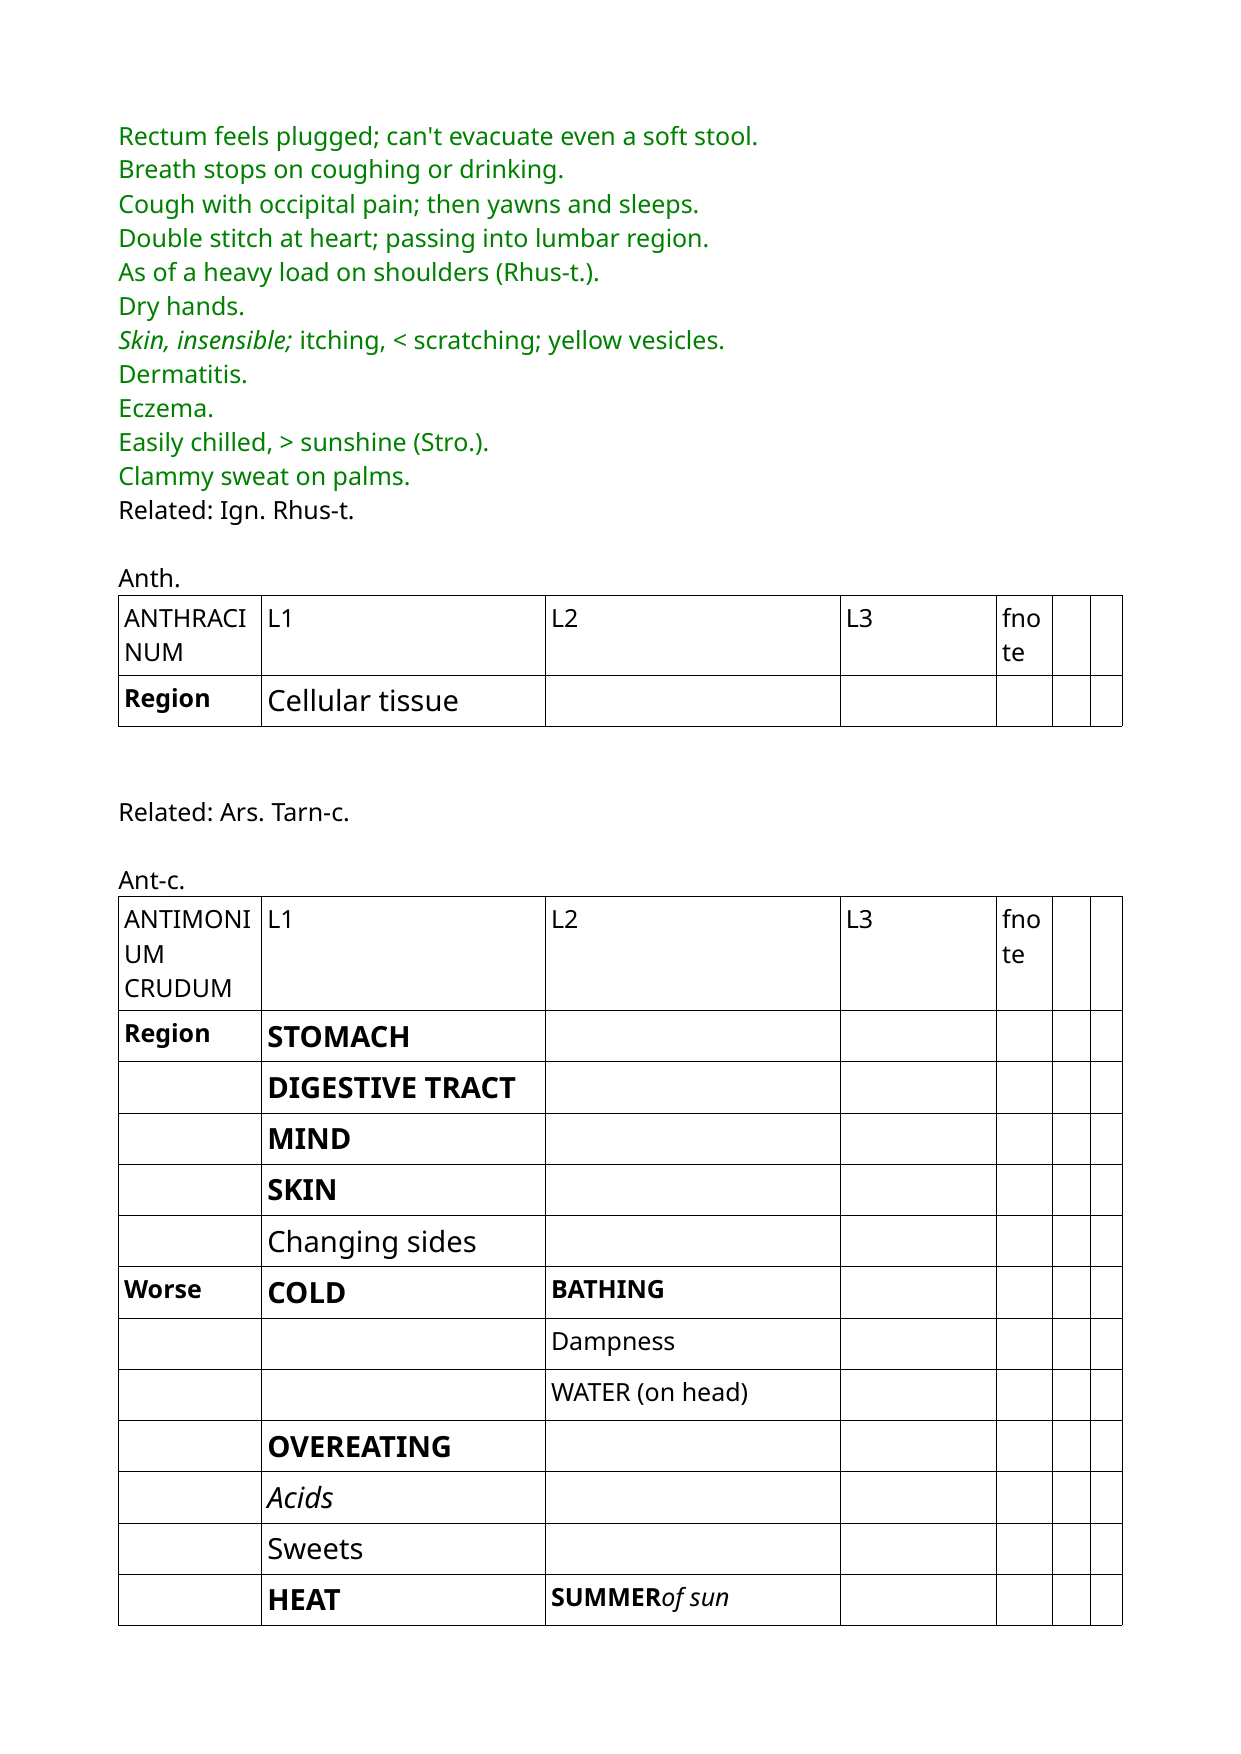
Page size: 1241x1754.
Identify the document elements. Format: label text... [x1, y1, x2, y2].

table_cell [997, 1319, 1052, 1369]
text Breath stops on coughing or drinking. [118, 152, 1122, 186]
table_cell [841, 1524, 996, 1574]
table_cell [119, 1165, 261, 1215]
table_cell [1091, 1216, 1122, 1266]
text Ant-c. [118, 862, 1122, 896]
table_cell [997, 1011, 1052, 1061]
table_cell Region [119, 676, 261, 726]
table_header fnote [997, 596, 1052, 675]
table_header L3 [841, 596, 996, 675]
table_header L3 [841, 897, 996, 1010]
table_cell [1091, 1011, 1122, 1061]
table_cell [1053, 1267, 1090, 1318]
table_header L2 [546, 596, 840, 675]
table_header L1 [262, 596, 545, 675]
table_header [1091, 897, 1122, 1010]
table_cell COLD [262, 1267, 545, 1318]
table_cell [1053, 1524, 1090, 1574]
table_cell [1091, 1319, 1122, 1369]
table_header [1091, 596, 1122, 675]
table_cell HEAT [262, 1575, 545, 1625]
table_cell [841, 1421, 996, 1471]
table_cell [546, 1062, 840, 1113]
text Related: Ars. Tarn-c. [118, 794, 1122, 828]
table_cell [1053, 1165, 1090, 1215]
table_cell Sweets [262, 1524, 545, 1574]
table_cell [1091, 1421, 1122, 1471]
table_cell BATHING [546, 1267, 840, 1318]
table_cell [1053, 676, 1090, 726]
table_cell [546, 1524, 840, 1574]
table_header [1053, 897, 1090, 1010]
table_cell [841, 1575, 996, 1625]
text Cough with occipital pain; then yawns and sleeps. [118, 186, 1122, 220]
table_header ANTIMONIUM CRUDUM [119, 897, 261, 1010]
table_header L2 [546, 897, 840, 1010]
table_cell [119, 1575, 261, 1625]
table_cell [262, 1319, 545, 1369]
text As of a heavy load on shoulders (Rhus-t.). [118, 254, 1122, 288]
text Eczema. [118, 391, 1122, 425]
table_cell [1091, 1165, 1122, 1215]
table_cell Region [119, 1011, 261, 1061]
text Double stitch at heart; passing into lumbar region. [118, 220, 1122, 254]
text Rectum feels plugged; can't evacuate even a soft stool. [118, 118, 1122, 152]
table_cell [997, 1472, 1052, 1523]
text Clammy sweat on palms. [118, 459, 1122, 493]
table_cell [546, 1011, 840, 1061]
table_cell WATER (on head) [546, 1370, 840, 1420]
table_cell [1091, 1062, 1122, 1113]
text Anth. [118, 561, 1122, 595]
table_cell [1053, 1114, 1090, 1164]
table_header [1053, 596, 1090, 675]
table_cell [841, 1062, 996, 1113]
table_cell [1091, 1472, 1122, 1523]
table_cell [997, 1216, 1052, 1266]
table_cell [1053, 1370, 1090, 1420]
table_cell [1053, 1062, 1090, 1113]
table_cell [1091, 1524, 1122, 1574]
table_cell [1053, 1011, 1090, 1061]
table_cell [997, 1370, 1052, 1420]
text Dry hands. [118, 288, 1122, 322]
table_cell [546, 1114, 840, 1164]
table_cell [119, 1370, 261, 1420]
table_cell [1091, 1267, 1122, 1318]
table_cell [1091, 676, 1122, 726]
table_cell Cellular tissue [262, 676, 545, 726]
table_cell [841, 1114, 996, 1164]
text Skin, insensible; itching, < scratching; yellow vesicles. [118, 322, 1122, 357]
table_cell [546, 676, 840, 726]
table_cell [1053, 1319, 1090, 1369]
table_header fnote [997, 897, 1052, 1010]
table_cell [119, 1062, 261, 1113]
table_cell [997, 1165, 1052, 1215]
table_cell [1091, 1575, 1122, 1625]
table_cell [997, 1524, 1052, 1574]
table_cell [119, 1524, 261, 1574]
table_cell Changing sides [262, 1216, 545, 1266]
table_cell [262, 1370, 545, 1420]
table_cell [119, 1114, 261, 1164]
table_cell [841, 1165, 996, 1215]
table_cell [841, 1319, 996, 1369]
text Related: Ign. Rhus-t. [118, 493, 1122, 527]
text Dermatitis. [118, 357, 1122, 391]
table_cell Worse [119, 1267, 261, 1318]
table_cell [841, 1216, 996, 1266]
table_cell [841, 1267, 996, 1318]
table_cell [841, 1370, 996, 1420]
text Easily chilled, > sunshine (Stro.). [118, 425, 1122, 459]
table_cell [546, 1216, 840, 1266]
table_cell [1091, 1114, 1122, 1164]
table_cell [119, 1421, 261, 1471]
table_cell [841, 1011, 996, 1061]
table_header L1 [262, 897, 545, 1010]
table_cell [997, 1114, 1052, 1164]
table_cell [841, 676, 996, 726]
table_cell MIND [262, 1114, 545, 1164]
table_cell [997, 676, 1052, 726]
table_cell DIGESTIVE TRACT [262, 1062, 545, 1113]
table_cell [997, 1267, 1052, 1318]
table_cell [997, 1062, 1052, 1113]
table_cell [546, 1165, 840, 1215]
table_cell Acids [262, 1472, 545, 1523]
table_cell [119, 1319, 261, 1369]
table_cell [546, 1421, 840, 1471]
table_cell STOMACH [262, 1011, 545, 1061]
table_cell [119, 1216, 261, 1266]
table_cell Dampness [546, 1319, 840, 1369]
table_cell [1053, 1472, 1090, 1523]
table_cell [997, 1575, 1052, 1625]
table_cell [997, 1421, 1052, 1471]
table_cell SUMMERof sun [546, 1575, 840, 1625]
table_cell OVEREATING [262, 1421, 545, 1471]
table_cell [1091, 1370, 1122, 1420]
table_cell [1053, 1216, 1090, 1266]
table_cell [841, 1472, 996, 1523]
table_cell SKIN [262, 1165, 545, 1215]
table_cell [119, 1472, 261, 1523]
table_header ANTHRACINUM [119, 596, 261, 675]
table_cell [1053, 1421, 1090, 1471]
table_cell [1053, 1575, 1090, 1625]
table_cell [546, 1472, 840, 1523]
